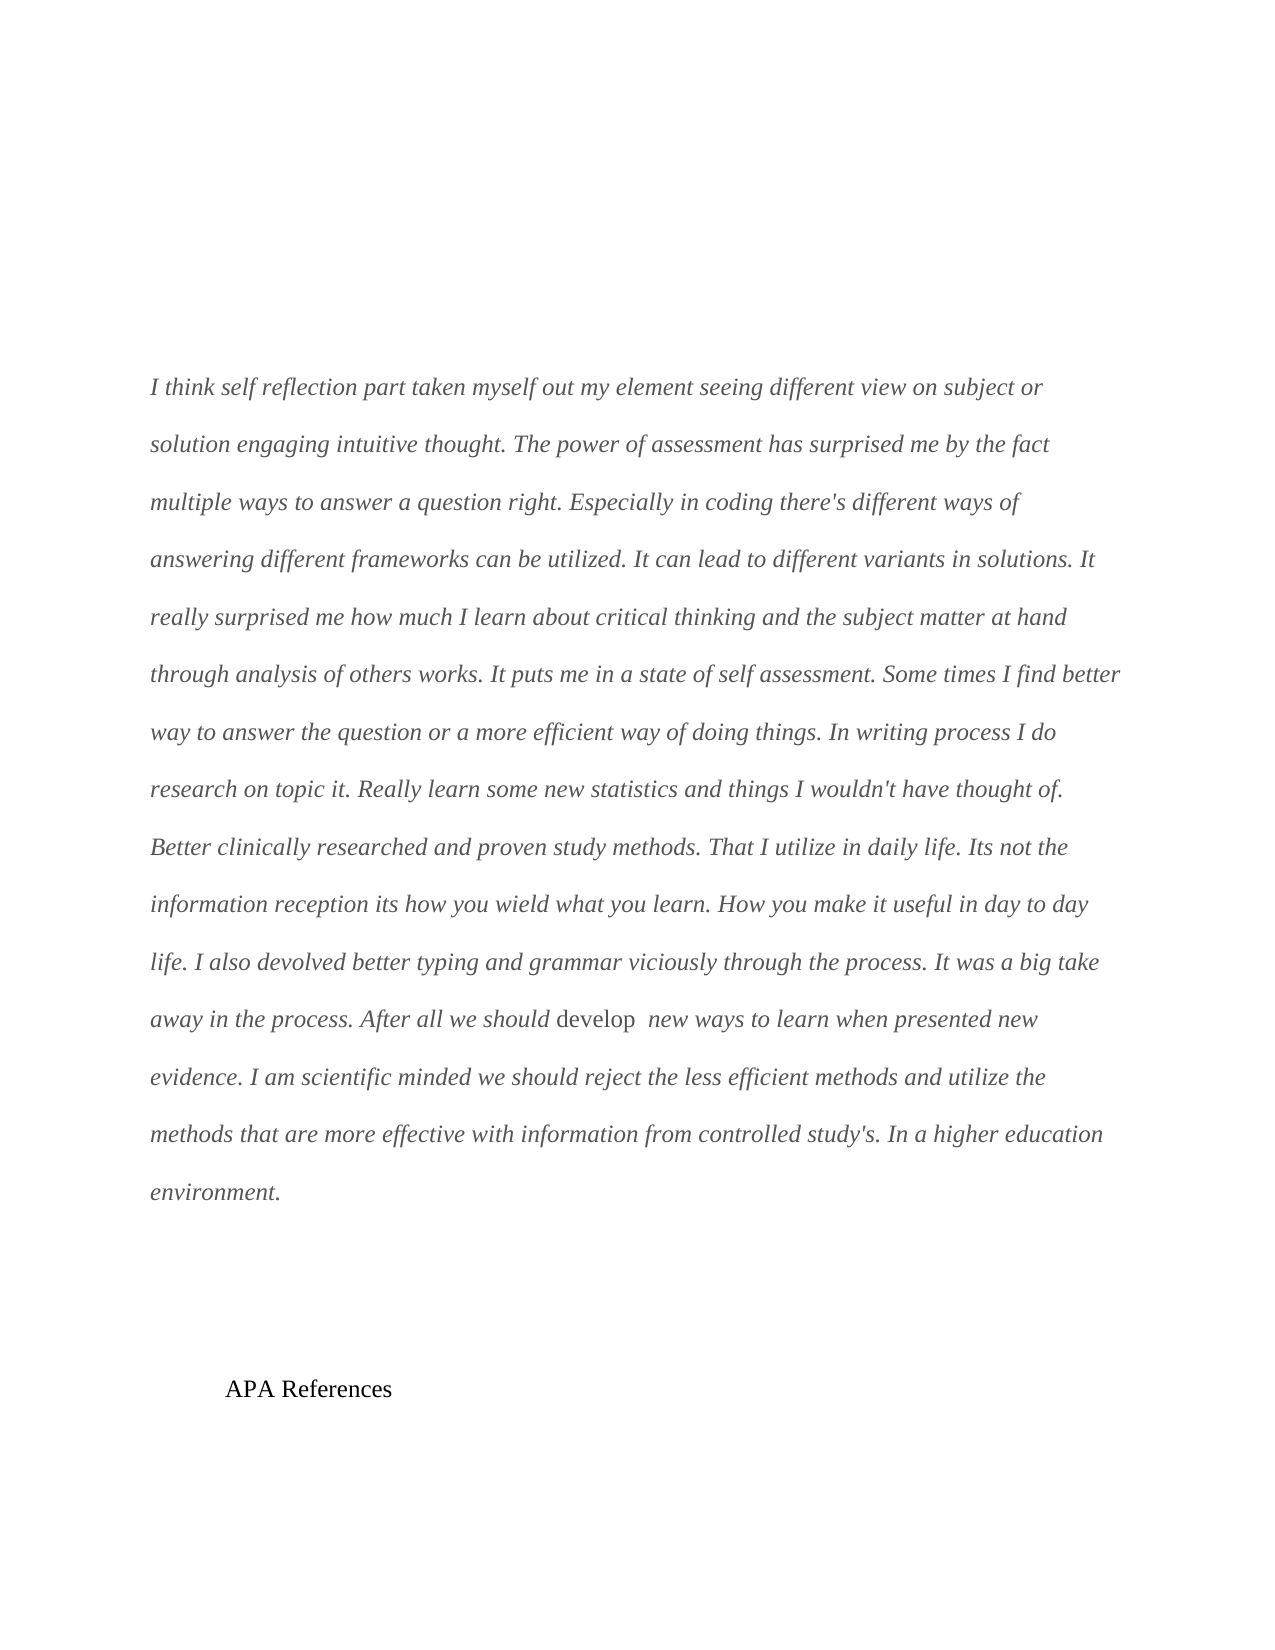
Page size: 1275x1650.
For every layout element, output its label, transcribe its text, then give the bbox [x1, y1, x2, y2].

text I think self reflection part taken myself out my element seeing different view on subject or solution engaging intuitive thought. The power of assessment has surprised me by the fact multiple ways to answer a question right. Especially in coding there's different ways of answering different frameworks can be utilized. It can lead to different variants in solutions. It really surprised me how much I learn about critical thinking and the subject matter at hand through analysis of others works. It puts me in a state of self assessment. Some times I find better way to answer the question or a more efficient way of doing things. In writing process I do research on topic it. Really learn some new statistics and things I wouldn't have thought of. Better clinically researched and proven study methods. That I utilize in daily life. Its not the information reception its how you wield what you learn. How you make it useful in day to day life. I also devolved better typing and grammar viciously through the process. It was a big take away in the process. After all we should develop new ways to learn when presented new evidence. I am scientific minded we should reject the less efficient methods and utilize the methods that are more effective with information from controlled study's. In a higher education environment. [150, 372, 1125, 1205]
text APA References [150, 1374, 1125, 1403]
